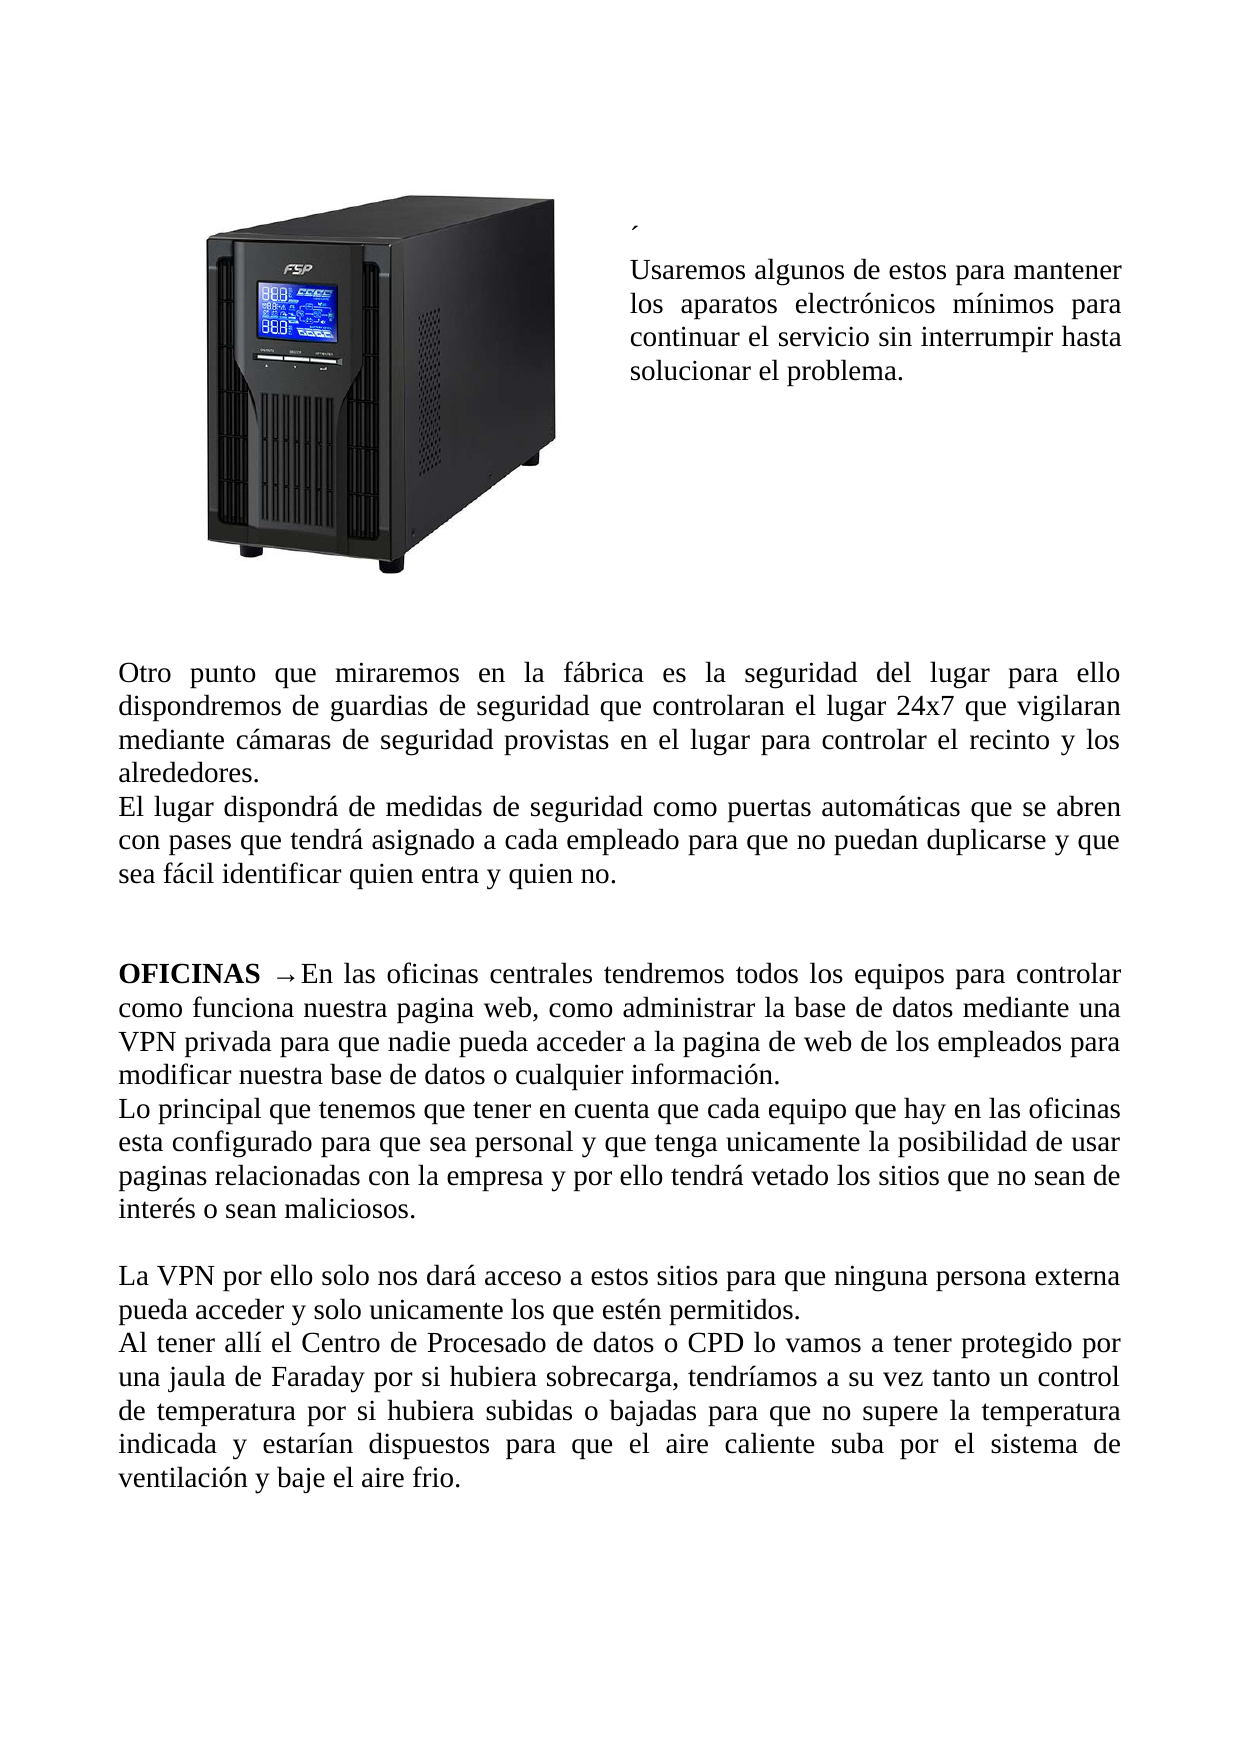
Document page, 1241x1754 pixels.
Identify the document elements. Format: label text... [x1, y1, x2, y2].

text Usaremos algunos de estos para mantener los aparatos electrónicos mínimos para continuar el servicio sin interrumpir hasta solucionar el problema. [630, 252, 1122, 386]
text Al tener allí el Centro de Procesado de datos o CPD lo vamos a tener protegido por una jaula de Faraday por si hubiera sobrecarga, tendríamos a su vez tanto un control de temperatura por si hubiera subidas o bajadas para que no supere la temperatura indicada y estarían dispuestos para que el aire caliente suba por el sistema de ventilación y baje el aire frio. [118, 1326, 1122, 1493]
picture [128, 133, 630, 636]
text El lugar dispondrá de medidas de seguridad como puertas automáticas que se abren con pases que tendrá asignado a cada empleado para que no puedan duplicarse y que sea fácil identificar quien entra y quien no. [118, 789, 1122, 889]
text OFICINAS →En las oficinas centrales tendremos todos los equipos para controlar como funciona nuestra pagina web, como administrar la base de datos mediante una VPN privada para que nadie pueda acceder a la pagina de web de los empleados para modificar nuestra base de datos o cualquier información. [118, 957, 1122, 1091]
text ´ [630, 219, 1122, 252]
text Lo principal que tenemos que tener en cuenta que cada equipo que hay en las oficinas esta configurado para que sea personal y que tenga unicamente la posibilidad de usar paginas relacionadas con la empresa y por ello tendrá vetado los sitios que no sean de interés o sean maliciosos. [118, 1091, 1122, 1225]
text La VPN por ello solo nos dará acceso a estos sitios para que ninguna persona externa pueda acceder y solo unicamente los que estén permitidos. [118, 1258, 1122, 1326]
text ´ [118, 219, 128, 252]
text Otro punto que miraremos en la fábrica es la seguridad del lugar para ello dispondremos de guardias de seguridad que controlaran el lugar 24x7 que vigilaran mediante cámaras de seguridad provistas en el lugar para controlar el recinto y los alrededores. [118, 655, 1122, 789]
